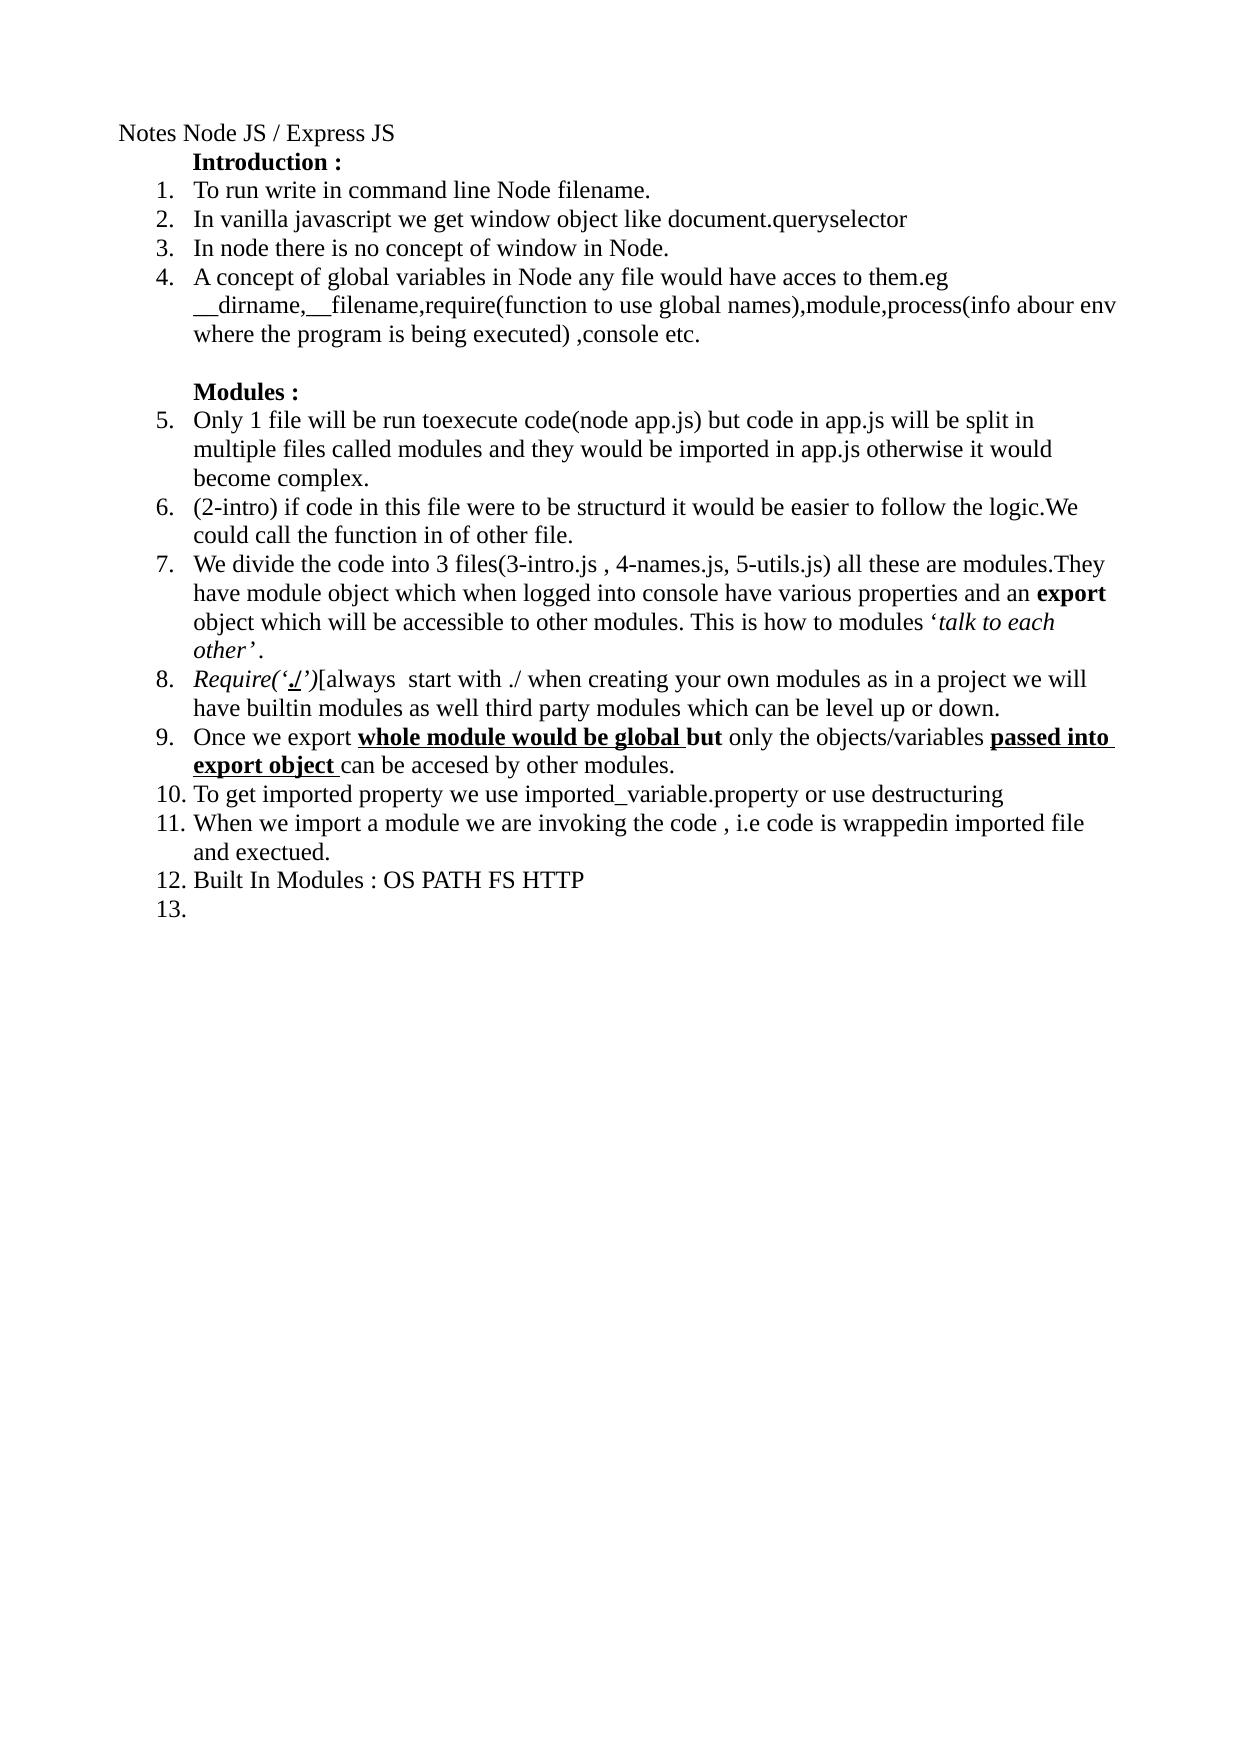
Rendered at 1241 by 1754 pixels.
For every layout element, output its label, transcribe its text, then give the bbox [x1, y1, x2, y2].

text Notes Node JS / Express JS [118, 118, 1122, 147]
list To run write in command line Node filename. [156, 176, 1122, 204]
list (2-intro) if code in this file were to be structurd it would be easier to follow the logic.We could call the function in of other file. [156, 492, 1122, 549]
list To get imported property we use imported_variable.property or use destructuring [156, 779, 1122, 808]
list In node there is no concept of window in Node. [156, 233, 1122, 262]
list Built In Modules : OS PATH FS HTTP [156, 866, 1122, 894]
list In vanilla javascript we get window object like document.queryselector [156, 204, 1122, 233]
list Only 1 file will be run toexecute code(node app.js) but code in app.js will be split in multiple files called modules and they would be imported in app.js otherwise it would become complex. [156, 406, 1122, 492]
list Once we export whole module would be global but only the objects/variables passed into export object can be accesed by other modules. [156, 722, 1122, 779]
text Introduction : [118, 147, 1122, 176]
list Require(‘./’)[always start with ./ when creating your own modules as in a project we will have builtin modules as well third party modules which can be level up or down. [156, 664, 1122, 722]
list We divide the code into 3 files(3-intro.js , 4-names.js, 5-utils.js) all these are modules.They have module object which when logged into console have various properties and an export object which will be accessible to other modules. This is how to modules ‘talk to each other’ . [156, 549, 1122, 664]
list Modules : [156, 377, 1122, 406]
list A concept of global variables in Node any file would have acces to them.eg __dirname,__filename,require(function to use global names),module,process(info abour env where the program is being executed) ,console etc. [156, 262, 1122, 348]
list When we import a module we are invoking the code , i.e code is wrappedin imported file and exectued. [156, 808, 1122, 866]
